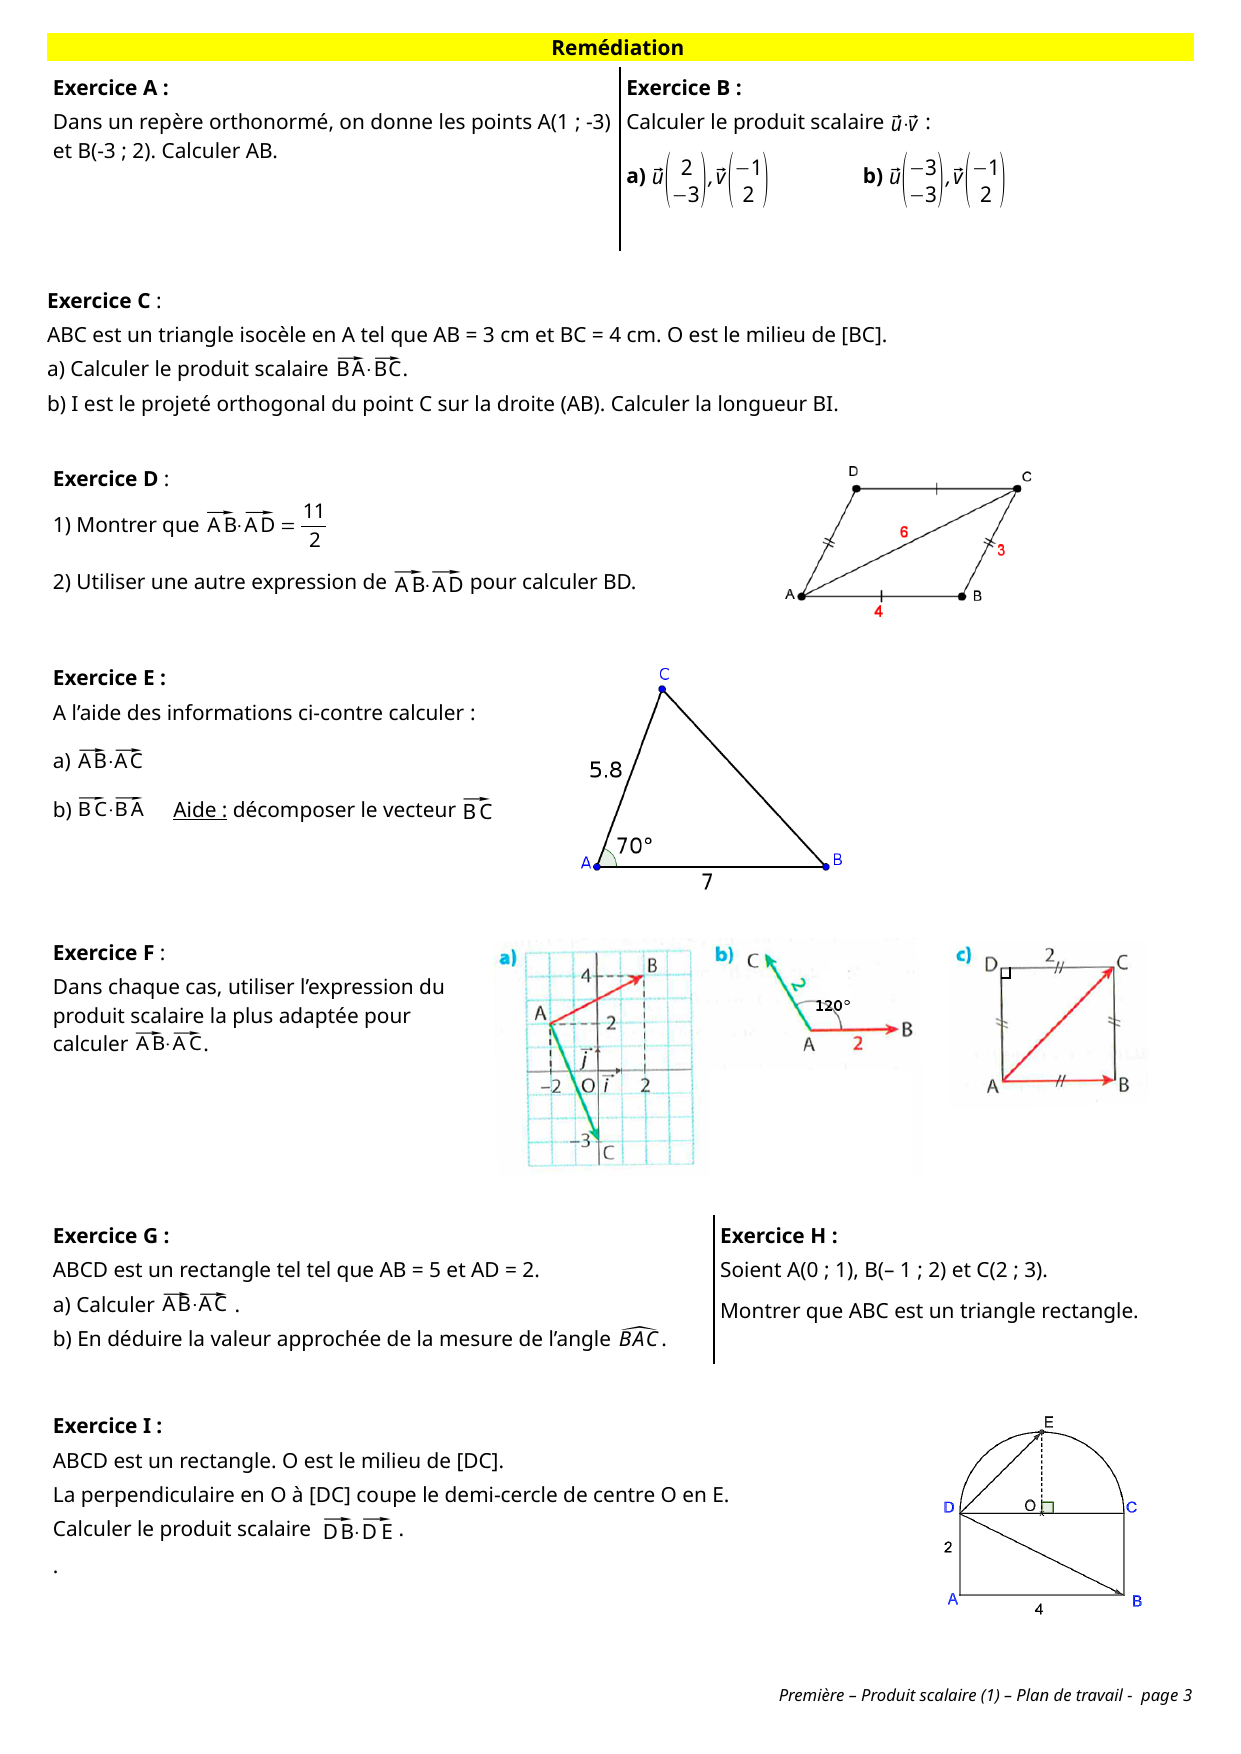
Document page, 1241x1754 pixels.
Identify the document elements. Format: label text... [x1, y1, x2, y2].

text ABC est un triangle isocèle en A tel que AB = 3 cm et BC = 4 cm. O est le milieu de [BC]. [47, 320, 1194, 348]
text Exercice C : [47, 286, 1194, 314]
table_header Exercice I : ABCD est un rectangle. O est le milieu de [DC]. La perpendiculaire en O à [DC] coupe le demi-cercle de centre O en E. Calculer le produit scalaire . . [47, 1406, 885, 1630]
text Remédiation [47, 33, 1194, 61]
table_header [566, 658, 1194, 898]
table_header [885, 1406, 1194, 1630]
text a) Calculer le produit scalaire . [47, 354, 1194, 383]
table_header Exercice E : A l’aide des informations ci-contre calculer : a) b) Aide : décomposer le vecteur [47, 658, 566, 898]
table_header [484, 932, 1194, 1181]
table_header Exercice D : 1) Montrer que 2) Utiliser une autre expression depour calculer BD. [47, 458, 779, 623]
picture [572, 663, 850, 893]
table_header Exercice F : Dans chaque cas, utiliser l’expression du produit scalaire la plus adaptée pour calculer . [47, 932, 484, 1181]
table_header Exercice A : Dans un repère orthonormé, on donne les points A(1 ; -3) et B(-3 ; 2). Calculer AB. [47, 67, 619, 251]
table_header [779, 458, 1194, 623]
picture [933, 1411, 1147, 1624]
picture [784, 463, 1032, 618]
table_header Exercice H : Soient A(0 ; 1), B(– 1 ; 2) et C(2 ; 3). Montrer que ABC est un triangle rectangle. [715, 1215, 1194, 1364]
table_header Exercice B : Calculer le produit scalaire : a) b) [621, 67, 1194, 251]
table_header Exercice G : ABCD est un rectangle tel tel que AB = 5 et AD = 2. a) Calculer . b) En déduire la valeur approchée de la mesure de l’angle . [47, 1215, 713, 1364]
text b) I est le projeté orthogonal du point C sur la droite (AB). Calculer la longueur BI. [47, 389, 1194, 417]
picture [490, 938, 1148, 1176]
